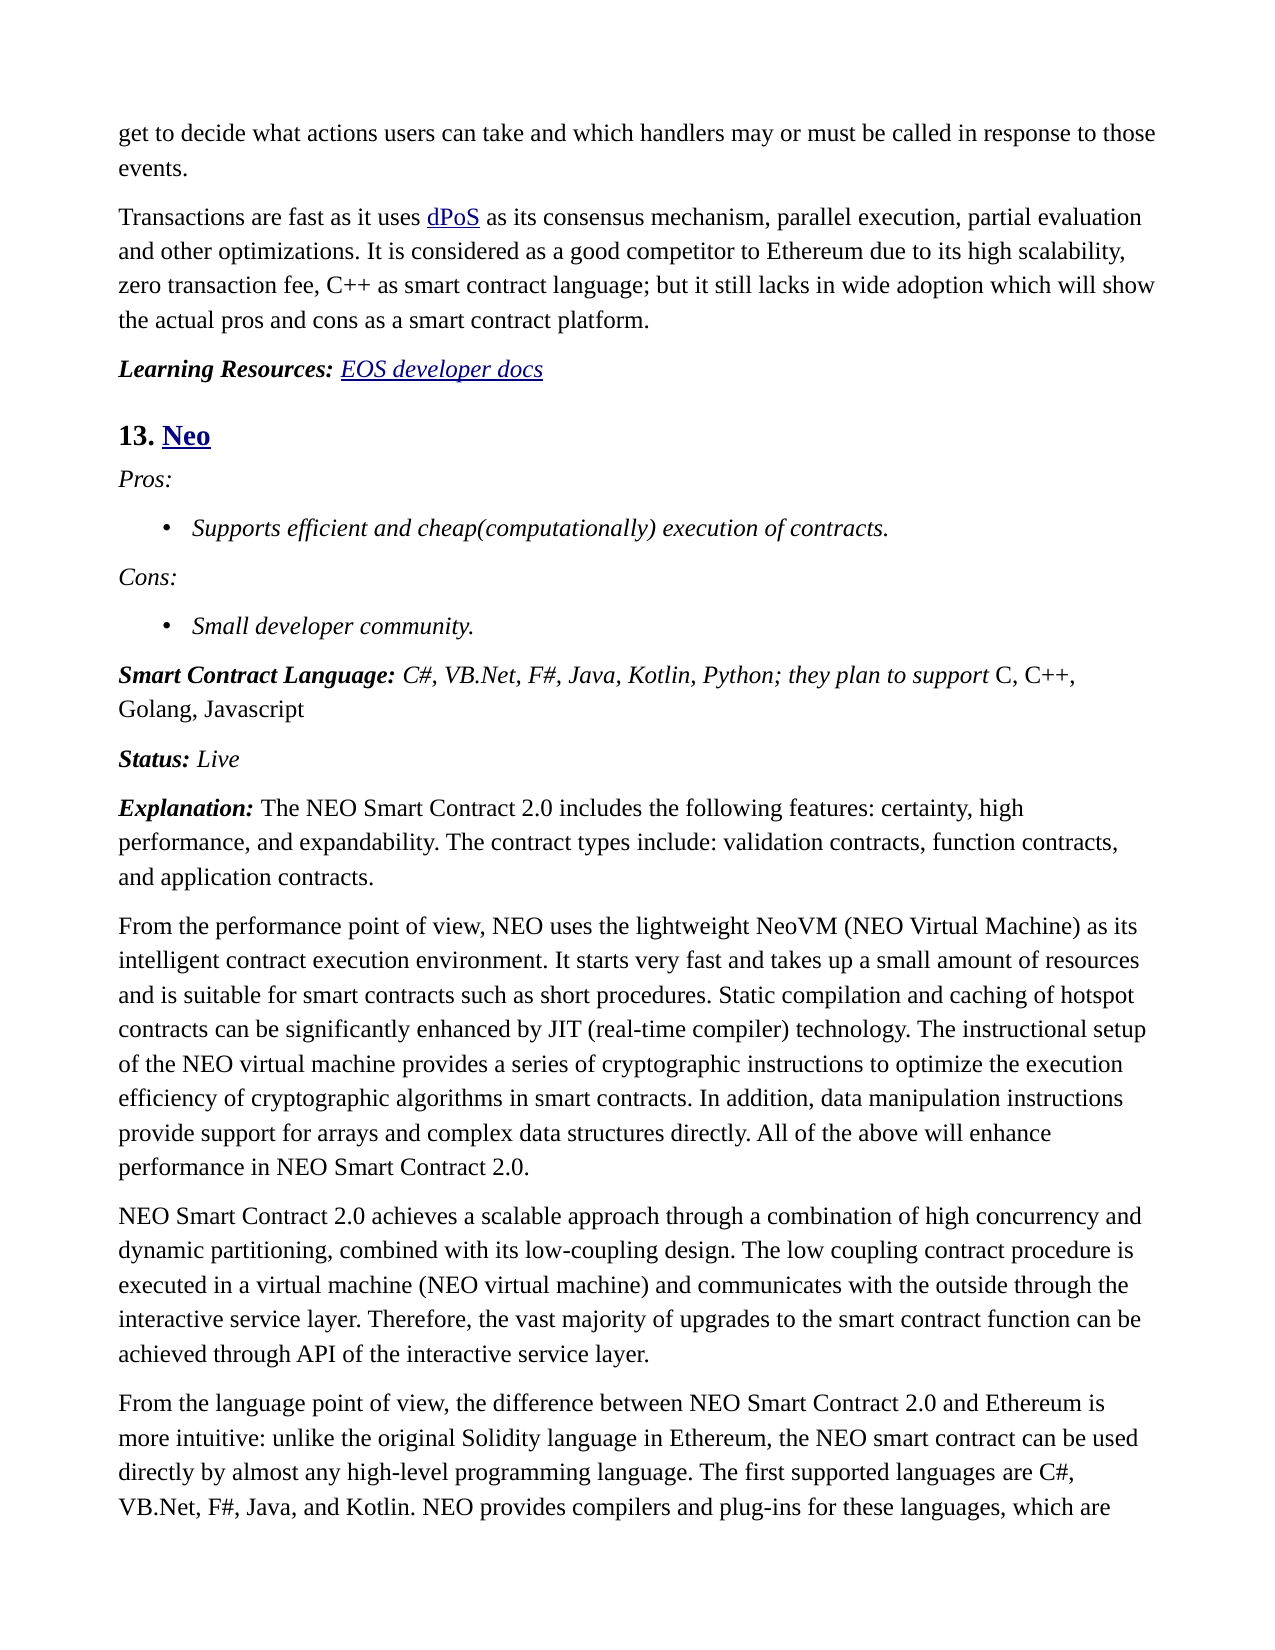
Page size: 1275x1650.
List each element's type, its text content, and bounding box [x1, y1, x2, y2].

text Cons: [118, 562, 1157, 591]
text Explanation: The NEO Smart Contract 2.0 includes the following features: certainty, high performance, and expandability. The contract types include: validation contracts, function contracts, and application contracts. [118, 793, 1157, 890]
text Smart Contract Language: C#, VB.Net, F#, Java, Kotlin, Python; they plan to support C, C++, Golang, Javascript [118, 660, 1157, 723]
text Learning Resources: EOS developer docs [118, 354, 1157, 383]
text Pros: [118, 464, 1157, 493]
subtitle 13. Neo [118, 418, 1157, 451]
text get to decide what actions users can take and which handlers may or must be called in response to those events. [118, 118, 1157, 181]
text Transactions are fast as it uses dPoS as its consensus mechanism, parallel execution, partial evaluation and other optimizations. It is considered as a good competitor to Ethereum due to its high scalability, zero transaction fee, C++ as smart contract language; but it still lacks in wide adoption which will show the actual pros and cons as a smart contract platform. [118, 202, 1157, 334]
text From the language point of view, the difference between NEO Smart Contract 2.0 and Ethereum is more intuitive: unlike the original Solidity language in Ethereum, the NEO smart contract can be used directly by almost any high-level programming language. The first supported languages ​​are C#, VB.Net, F#, Java, and Kotlin. NEO provides compilers and plug-ins for these languages, which are [118, 1388, 1157, 1520]
text Status: Live [118, 744, 1157, 772]
text NEO Smart Contract 2.0 achieves a scalable approach through a combination of high concurrency and dynamic partitioning, combined with its low-coupling design. The low coupling contract procedure is executed in a virtual machine (NEO virtual machine) and communicates with the outside through the interactive service layer. Therefore, the vast majority of upgrades to the smart contract function can be achieved through API of the interactive service layer. [118, 1201, 1157, 1368]
text From the performance point of view, NEO uses the lightweight NeoVM (NEO Virtual Machine) as its intelligent contract execution environment. It starts very fast and takes up a small amount of resources and is suitable for smart contracts such as short procedures. Static compilation and caching of hotspot contracts can be significantly enhanced by JIT (real-time compiler) technology. The instructional setup of the NEO virtual machine provides a series of cryptographic instructions to optimize the execution efficiency of cryptographic algorithms in smart contracts. In addition, data manipulation instructions provide support for arrays and complex data structures directly. All of the above will enhance performance in NEO Smart Contract 2.0. [118, 911, 1157, 1181]
list Small developer community. [162, 611, 1157, 640]
list Supports efficient and cheap(computationally) execution of contracts. [162, 513, 1157, 542]
